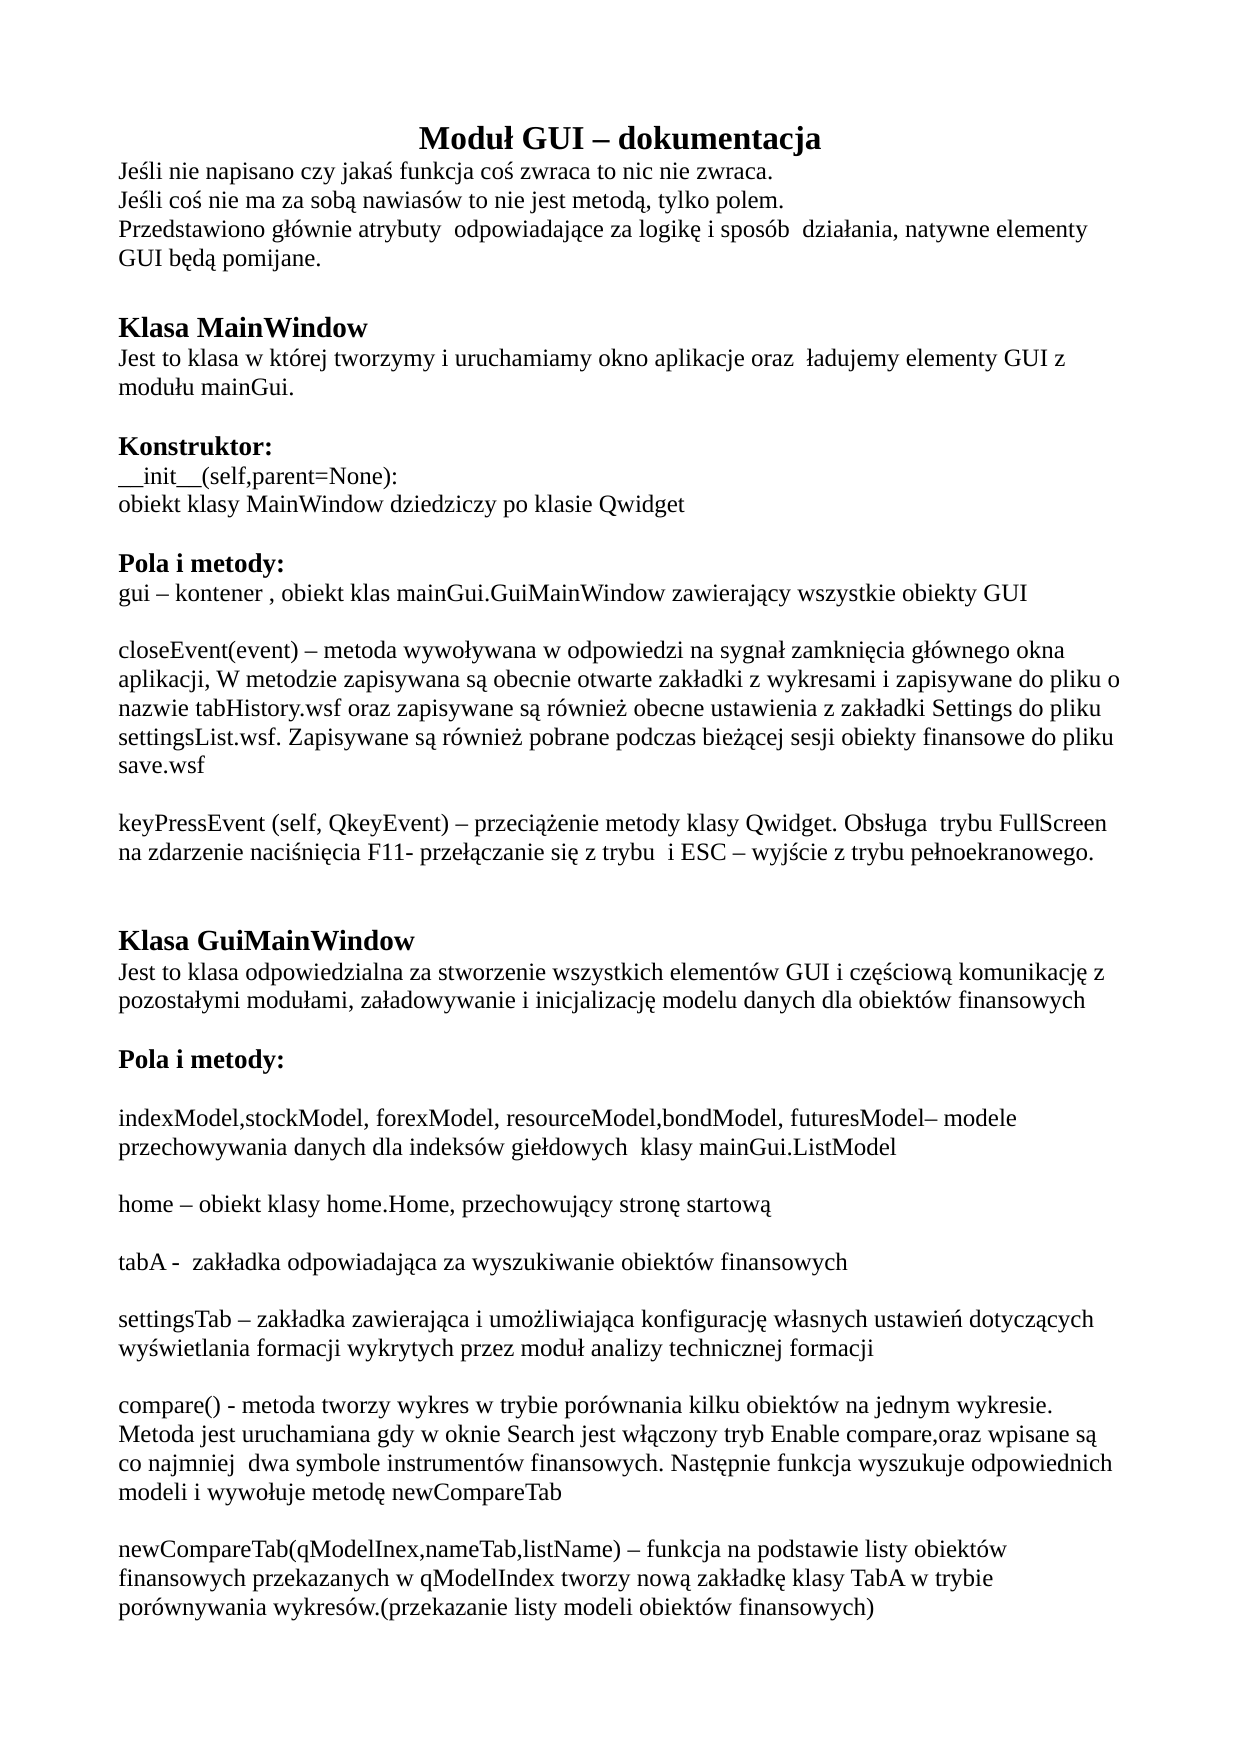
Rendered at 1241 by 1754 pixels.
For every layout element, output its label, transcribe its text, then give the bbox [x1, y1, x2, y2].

text keyPressEvent (self, QkeyEvent) – przeciążenie metody klasy Qwidget. Obsługa trybu FullScreen na zdarzenie naciśnięcia F11- przełączanie się z trybu i ESC – wyjście z trybu pełnoekranowego. [118, 808, 1122, 866]
text closeEvent(event) – metoda wywoływana w odpowiedzi na sygnał zamknięcia głównego okna aplikacji, W metodzie zapisywana są obecnie otwarte zakładki z wykresami i zapisywane do pliku o nazwie tabHistory.wsf oraz zapisywane są również obecne ustawienia z zakładki Settings do pliku settingsList.wsf. Zapisywane są również pobrane podczas bieżącej sesji obiekty finansowe do pliku save.wsf [118, 636, 1122, 779]
text Przedstawiono głównie atrybuty odpowiadające za logikę i sposób działania, natywne elementy GUI będą pomijane. [118, 214, 1122, 271]
text Moduł GUI – dokumentacja [118, 118, 1122, 156]
text Jeśli nie napisano czy jakaś funkcja coś zwraca to nic nie zwraca. [118, 156, 1122, 185]
text indexModel,stockModel, forexModel, resourceModel,bondModel, futuresModel– modele przechowywania danych dla indeksów giełdowych klasy mainGui.ListModel [118, 1103, 1122, 1160]
text newCompareTab(qModelInex,nameTab,listName) – funkcja na podstawie listy obiektów finansowych przekazanych w qModelIndex tworzy nową zakładkę klasy TabA w trybie porównywania wykresów.(przekazanie listy modeli obiektów finansowych) [118, 1534, 1122, 1620]
text Pola i metody: [118, 547, 1122, 578]
text Klasa MainWindow [118, 310, 1122, 343]
text compare() - metoda tworzy wykres w trybie porównania kilku obiektów na jednym wykresie. Metoda jest uruchamiana gdy w oknie Search jest włączony tryb Enable compare,oraz wpisane są co najmniej dwa symbole instrumentów finansowych. Następnie funkcja wyszukuje odpowiednich modeli i wywołuje metodę newCompareTab [118, 1390, 1122, 1505]
text tabA - zakładka odpowiadająca za wyszukiwanie obiektów finansowych [118, 1247, 1122, 1275]
text obiekt klasy MainWindow dziedziczy po klasie Qwidget [118, 489, 1122, 518]
text __init__(self,parent=None): [118, 461, 1122, 489]
text settingsTab – zakładka zawierająca i umożliwiająca konfigurację własnych ustawień dotyczących wyświetlania formacji wykrytych przez moduł analizy technicznej formacji [118, 1304, 1122, 1362]
text Pola i metody: [118, 1043, 1122, 1074]
text gui – kontener , obiekt klas mainGui.GuiMainWindow zawierający wszystkie obiekty GUI [118, 578, 1122, 607]
text Konstruktor: [118, 429, 1122, 461]
text Jest to klasa odpowiedzialna za stworzenie wszystkich elementów GUI i częściową komunikację z pozostałymi modułami, załadowywanie i inicjalizację modelu danych dla obiektów finansowych [118, 957, 1122, 1014]
text Jest to klasa w której tworzymy i uruchamiamy okno aplikacje oraz ładujemy elementy GUI z modułu mainGui. [118, 343, 1122, 401]
text Jeśli coś nie ma za sobą nawiasów to nie jest metodą, tylko polem. [118, 185, 1122, 214]
text home – obiekt klasy home.Home, przechowujący stronę startową [118, 1189, 1122, 1218]
text Klasa GuiMainWindow [118, 923, 1122, 957]
